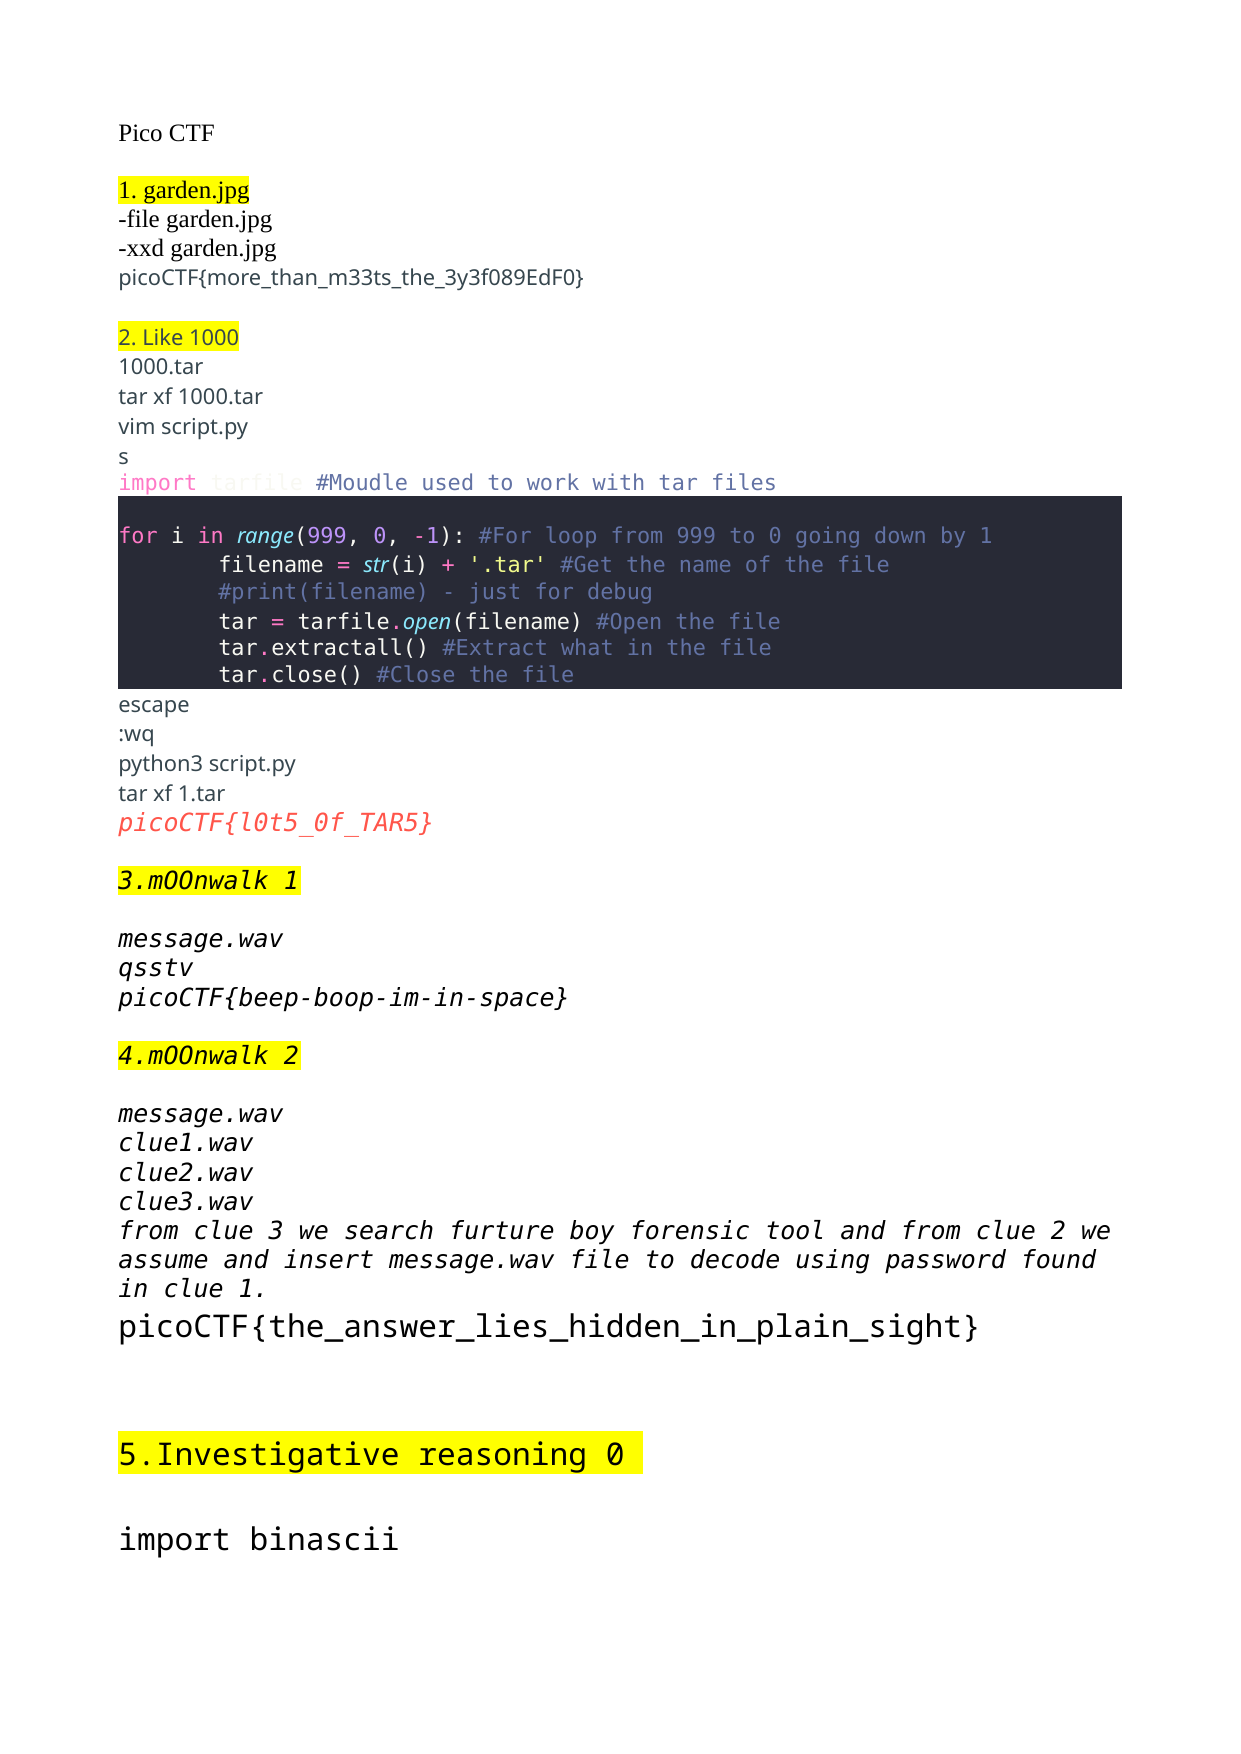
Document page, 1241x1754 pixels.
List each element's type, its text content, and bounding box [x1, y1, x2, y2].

text tar = tarfile.open(filename) #Open the file [118, 606, 1122, 636]
text python3 script.py [118, 748, 1122, 778]
text qsstv [118, 954, 1122, 983]
text :wq [118, 718, 1122, 748]
text 2. Like 1000 [118, 321, 1122, 351]
text tar.extractall() #Extract what in the file [118, 636, 1122, 662]
text import binascii [118, 1517, 1122, 1559]
text tar xf 1000.tar [118, 381, 1122, 411]
text 1. garden.jpg [118, 176, 1122, 204]
text 1000.tar [118, 351, 1122, 381]
text escape [118, 689, 1122, 718]
text 5.Investigative reasoning 0 [118, 1431, 1122, 1474]
text import tarfile #Moudle used to work with tar files [118, 470, 1122, 496]
text tar xf 1.tar [118, 778, 1122, 808]
text picoCTF{more_than_m33ts_the_3y3f089EdF0} [118, 262, 1122, 292]
text clue1.wav [118, 1129, 1122, 1158]
text 3.mOOnwalk 1 [118, 866, 1122, 895]
text filename = str(i) + '.tar' #Get the name of the file [118, 549, 1122, 579]
text for i in range(999, 0, -1): #For loop from 999 to 0 going down by 1 [118, 519, 1122, 549]
text Pico CTF [118, 118, 1122, 147]
text 4.mOOnwalk 2 [118, 1041, 1122, 1070]
text s [118, 441, 1122, 470]
text tar.close() #Close the file [118, 662, 1122, 689]
text vim script.py [118, 411, 1122, 441]
text clue2.wav [118, 1158, 1122, 1187]
text picoCTF{l0t5_0f_TAR5} [118, 808, 1122, 837]
text message.wav [118, 924, 1122, 954]
text #print(filename) - just for debug [118, 579, 1122, 606]
text from clue 3 we search furture boy forensic tool and from clue 2 we assume and insert message.wav file to decode using password found in clue 1. [118, 1216, 1122, 1304]
text -xxd garden.jpg [118, 233, 1122, 262]
text picoCTF{beep-boop-im-in-space} [118, 983, 1122, 1012]
text clue3.wav [118, 1187, 1122, 1216]
text picoCTF{the_answer_lies_hidden_in_plain_sight} [118, 1304, 1122, 1346]
text -file garden.jpg [118, 204, 1122, 233]
text message.wav [118, 1099, 1122, 1129]
